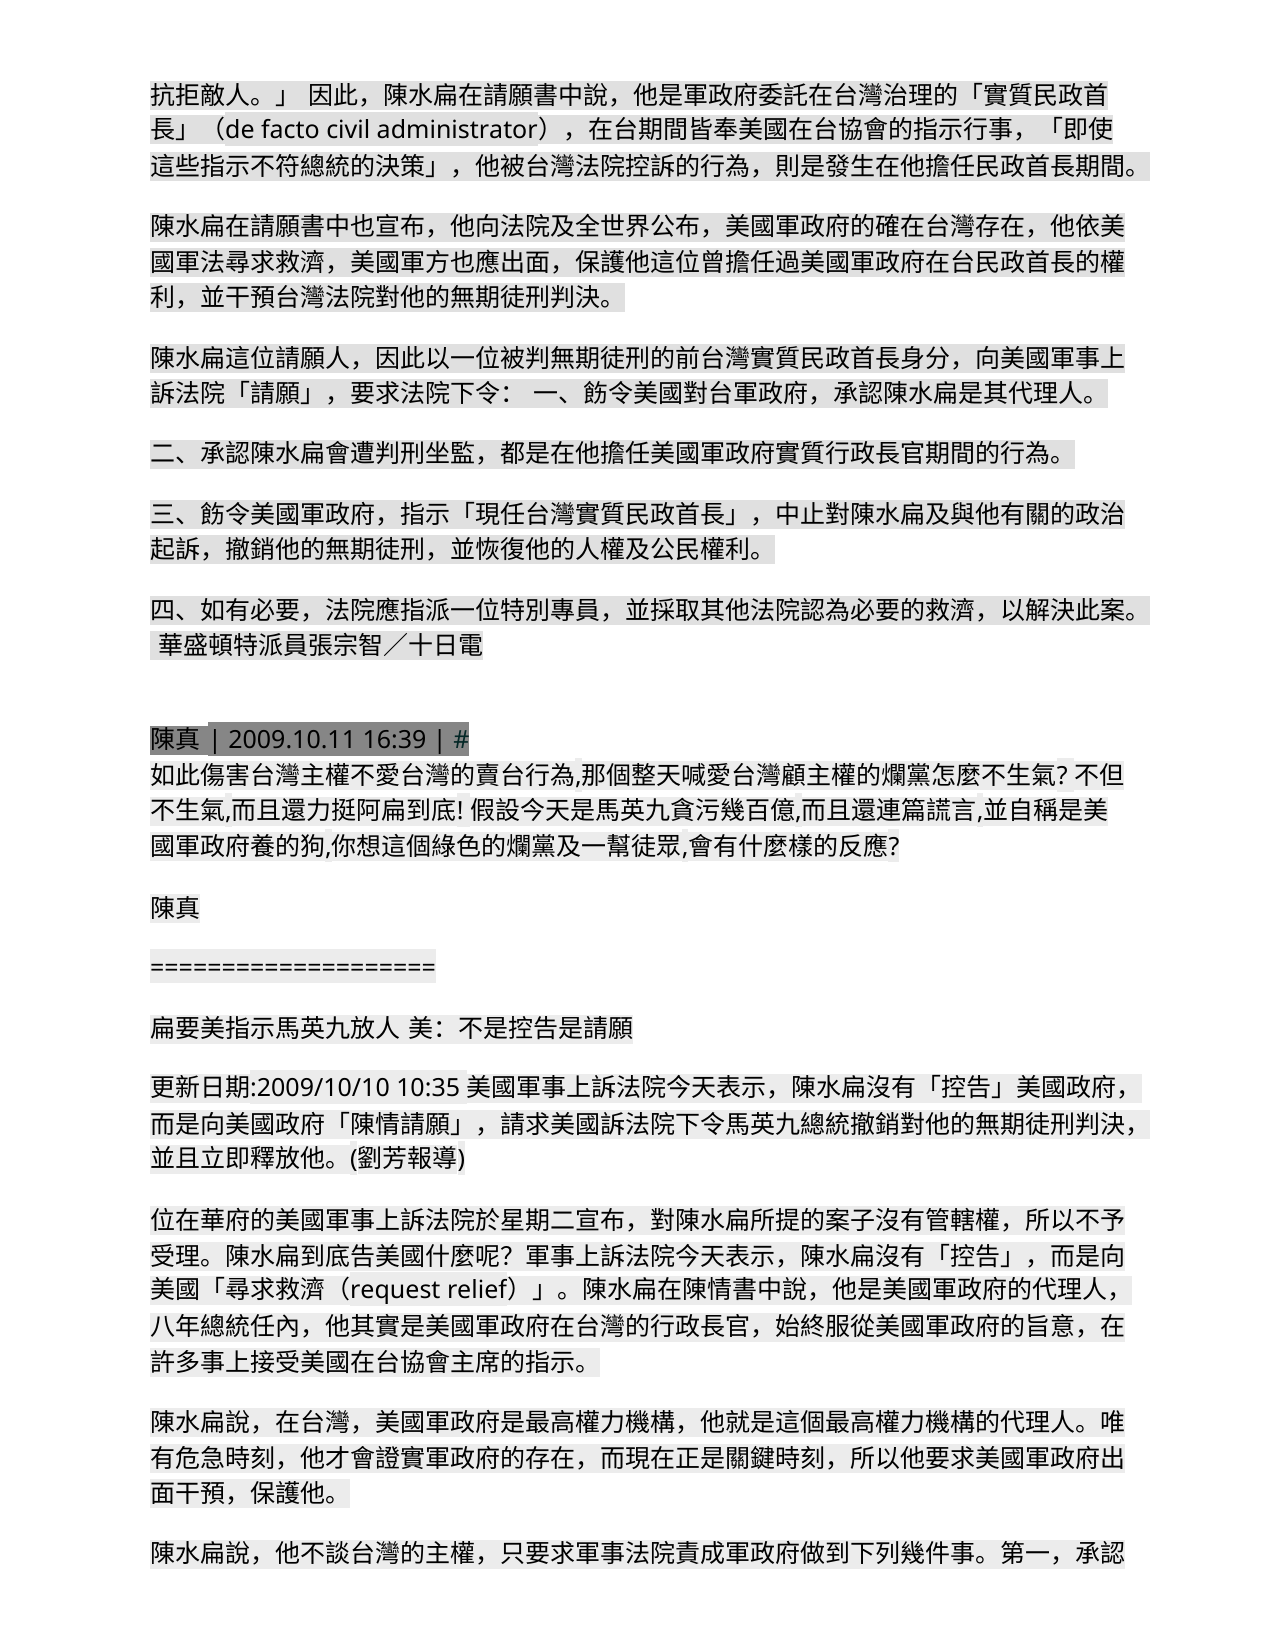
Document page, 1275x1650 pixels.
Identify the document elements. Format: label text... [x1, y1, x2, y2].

text 如此傷害台灣主權不愛台灣的賣台行為,那個整天喊愛台灣顧主權的爛黨怎麼不生氣? 不但不生氣,而且還力挺阿扁到底! 假設今天是馬英九貪污幾百億,而且還連篇謊言,並自稱是美國軍政府養的狗,你想這個綠色的爛黨及一幫徒眾,會有什麼樣的反應? [150, 756, 1125, 862]
text 陳水扁這位「請願人」，在請願書中將自己定位為對台灣仍具管轄權的美國軍政府在台「代理人」，雖曾擔任「前中華民國總統」，但他秘密得知了美國軍政府仍存在台灣，「也本於職責接受美國軍政府官員的命令，以維持在舊金山和約下的現狀，並捍衛台灣，抗拒敵人。」 因此，陳水扁在請願書中說，他是軍政府委託在台灣治理的「實質民政首長」（de facto civil administrator），在台期間皆奉美國在台協會的指示行事，「即使這些指示不符總統的決策」，他被台灣法院控訴的行為，則是發生在他擔任民政首長期間。 [150, 75, 1125, 181]
text ==================== [150, 948, 1125, 983]
text 陳水扁說，他不談台灣的主權，只要求軍事法院責成軍政府做到下列幾件事。第一，承認 [150, 1533, 1125, 1569]
text 陳真 [150, 887, 1125, 923]
text 更新日期:2009/10/10 10:35 美國軍事上訴法院今天表示，陳水扁沒有「控告」美國政府，而是向美國政府「陳情請願」，請求美國訴法院下令馬英九總統撤銷對他的無期徒刑判決，並且立即釋放他。(劉芳報導) [150, 1069, 1125, 1175]
text 四、如有必要，法院應指派一位特別專員，並採取其他法院認為必要的救濟，以解決此案。 華盛頓特派員張宗智／十日電 [150, 589, 1125, 696]
text 陳水扁在請願書中也宣布，他向法院及全世界公布，美國軍政府的確在台灣存在，他依美國軍法尋求救濟，美國軍方也應出面，保護他這位曾擔任過美國軍政府在台民政首長的權利，並干預台灣法院對他的無期徒刑判決。 [150, 206, 1125, 312]
text 扁要美指示馬英九放人 美：不是控告是請願 [150, 1008, 1125, 1044]
text 陳真 | 2009.10.11 16:39 | # [150, 721, 1125, 756]
text 位在華府的美國軍事上訴法院於星期二宣布，對陳水扁所提的案子沒有管轄權，所以不予受理。陳水扁到底告美國什麼呢？軍事上訴法院今天表示，陳水扁沒有「控告」，而是向美國「尋求救濟（request relief）」。陳水扁在陳情書中說，他是美國軍政府的代理人，八年總統任內，他其實是美國軍政府在台灣的行政長官，始終服從美國軍政府的旨意，在許多事上接受美國在台協會主席的指示。 [150, 1200, 1125, 1377]
text 三、飭令美國軍政府，指示「現任台灣實質民政首長」，中止對陳水扁及與他有關的政治起訴，撤銷他的無期徒刑，並恢復他的人權及公民權利。 [150, 494, 1125, 564]
text 二、承認陳水扁會遭判刑坐監，都是在他擔任美國軍政府實質行政長官期間的行為。 [150, 433, 1125, 469]
text 陳水扁這位請願人，因此以一位被判無期徒刑的前台灣實質民政首長身分，向美國軍事上訴法院「請願」，要求法院下令： 一、飭令美國對台軍政府，承認陳水扁是其代理人。 [150, 337, 1125, 408]
text 陳水扁說，在台灣，美國軍政府是最高權力機構，他就是這個最高權力機構的代理人。唯有危急時刻，他才會證實軍政府的存在，而現在正是關鍵時刻，所以他要求美國軍政府出面干預，保護他。 [150, 1402, 1125, 1508]
